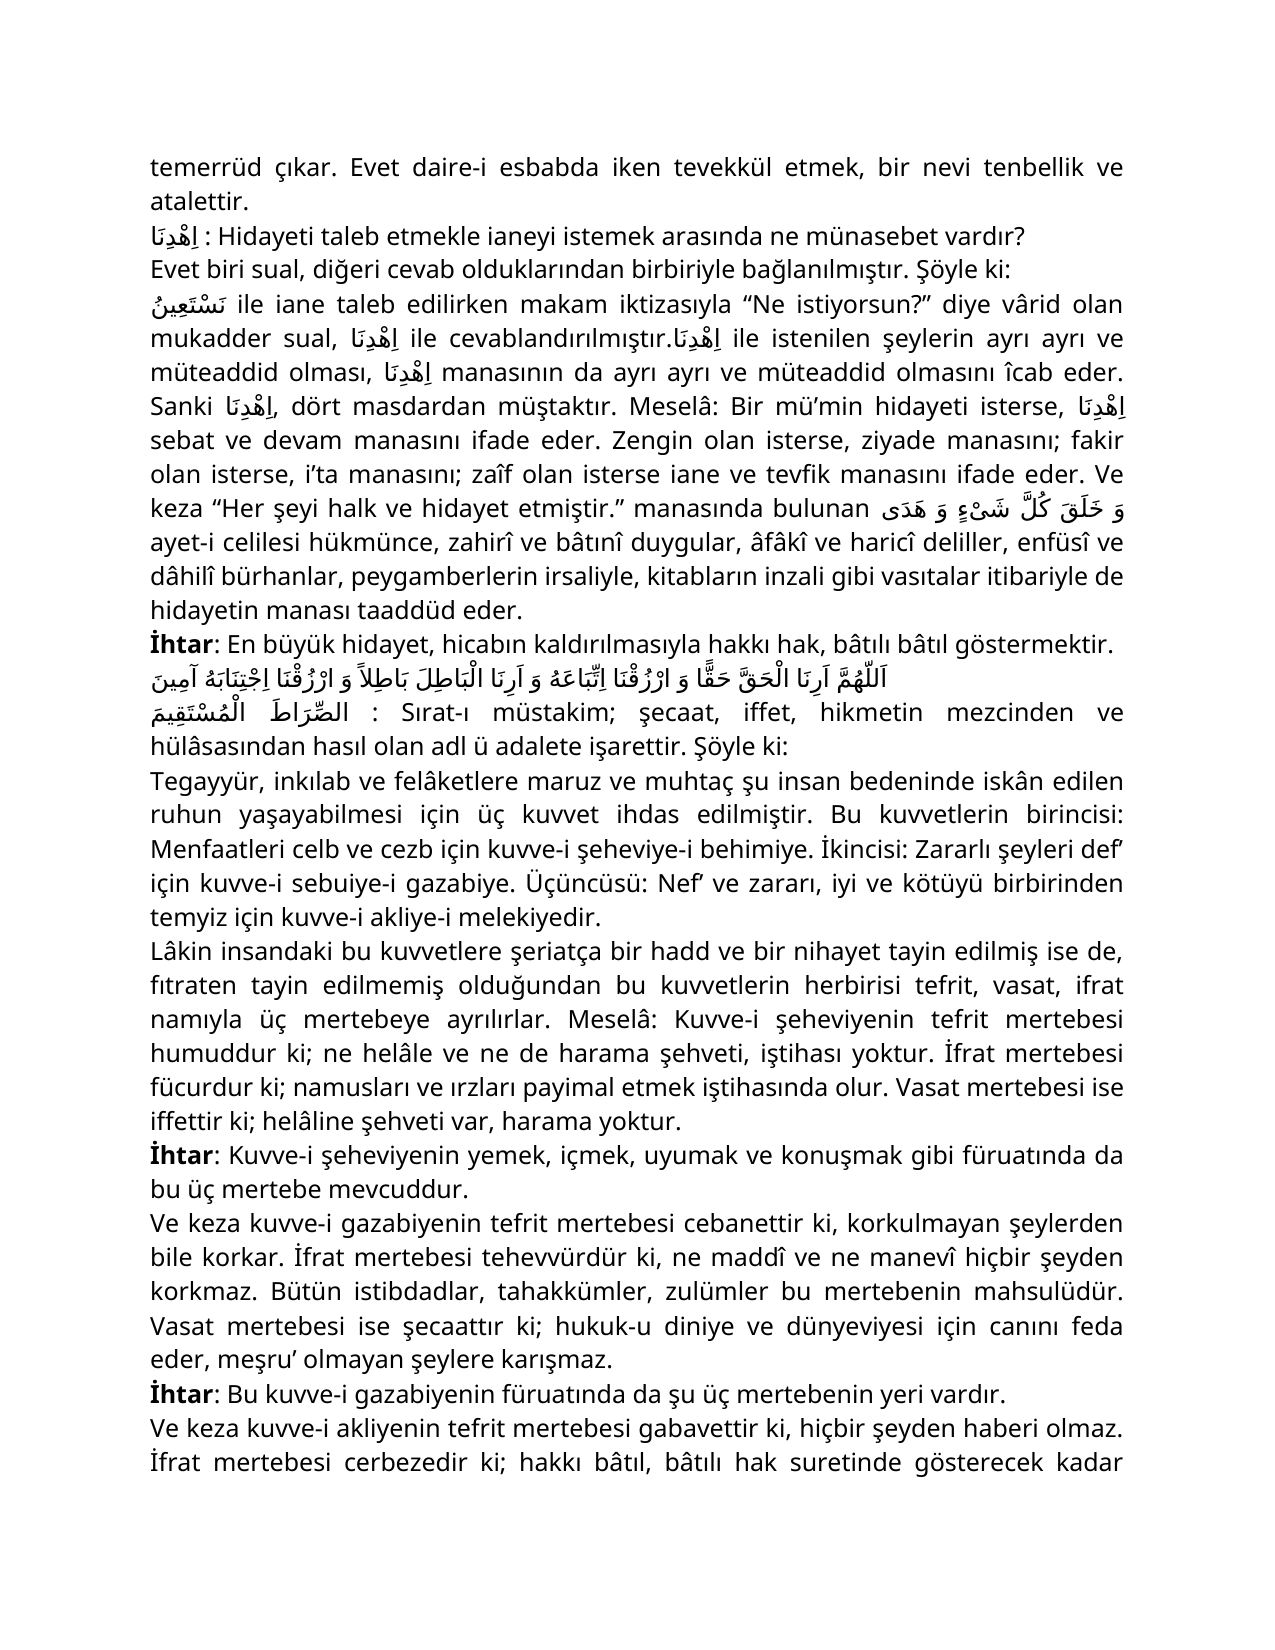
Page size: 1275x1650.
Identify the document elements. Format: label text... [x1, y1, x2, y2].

text Ve keza kuvve-i gazabiyenin tefrit mertebesi cebanettir ki, korkulmayan şeylerden bile korkar. İfrat mertebesi tehevvürdür ki, ne maddî ve ne manevî hiçbir şeyden korkmaz. Bütün istibdadlar, tahakkümler, zulümler bu mertebenin mahsulüdür. Vasat mertebesi ise şecaattır ki; hukuk-u diniye ve dünyeviyesi için canını feda eder, meşru’ olmayan şeylere karışmaz. [150, 1206, 1125, 1376]
text اَللّهُمَّ اَرِنَا الْحَقَّ حَقًّا وَ ارْزُقْنَا اِتِّبَاعَهُ وَ اَرِنَا الْبَاطِلَ بَاطِلاً وَ ارْزُقْنَا اِجْتِنَابَهُ آمِينَ [150, 661, 1125, 695]
text نَسْتَعِينُ ile iane taleb edilirken makam iktizasıyla “Ne istiyorsun?” diye vârid olan mukadder sual, اِهْدِنَا ile cevablandırılmıştır.اِهْدِنَا ile istenilen şeylerin ayrı ayrı ve müteaddid olması, اِهْدِنَا manasının da ayrı ayrı ve müteaddid olmasını îcab eder. Sanki اِهْدِنَا, dört masdardan müştaktır. Meselâ: Bir mü’min hidayeti isterse, اِهْدِنَا sebat ve devam manasını ifade eder. Zengin olan isterse, ziyade manasını; fakir olan isterse, i’ta manasını; zaîf olan isterse iane ve tevfik manasını ifade eder. Ve keza “Her şeyi halk ve hidayet etmiştir.” manasında bulunan وَ خَلَقَ كُلَّ شَىْءٍ وَ هَدَى ayet-i celilesi hükmünce, zahirî ve bâtınî duygular, âfâkî ve haricî deliller, enfüsî ve dâhilî bürhanlar, peygamberlerin irsaliyle, kitabların inzali gibi vasıtalar itibariyle de hidayetin manası taaddüd eder. [150, 286, 1125, 627]
text İhtar: Kuvve-i şeheviyenin yemek, içmek, uyumak ve konuşmak gibi füruatında da bu üç mertebe mevcuddur. [150, 1138, 1125, 1206]
text Lâkin insandaki bu kuvvetlere şeriatça bir hadd ve bir nihayet tayin edilmiş ise de, fıtraten tayin edilmemiş olduğundan bu kuvvetlerin herbirisi tefrit, vasat, ifrat namıyla üç mertebeye ayrılırlar. Meselâ: Kuvve-i şeheviyenin tefrit mertebesi humuddur ki; ne helâle ve ne de harama şehveti, iştihası yoktur. İfrat mertebesi fücurdur ki; namusları ve ırzları payimal etmek iştihasında olur. Vasat mertebesi ise iffettir ki; helâline şehveti var, harama yoktur. [150, 933, 1125, 1138]
text Evet biri sual, diğeri cevab olduklarından birbiriyle bağlanılmıştır. Şöyle ki: [150, 252, 1125, 286]
text Ve keza kuvve-i akliyenin tefrit mertebesi gabavettir ki, hiçbir şeyden haberi olmaz. İfrat mertebesi cerbezedir ki; hakkı bâtıl, bâtılı hak suretinde gösterecek kadar [150, 1410, 1125, 1478]
text İhtar: Bu kuvve-i gazabiyenin füruatında da şu üç mertebenin yeri vardır. [150, 1376, 1125, 1410]
text الصِّرَاطَ الْمُسْتَقِيمَ : Sırat-ı müstakim; şecaat, iffet, hikmetin mezcinden ve hülâsasından hasıl olan adl ü adalete işarettir. Şöyle ki: [150, 695, 1125, 763]
text İhtar: En büyük hidayet, hicabın kaldırılmasıyla hakkı hak, bâtılı bâtıl göstermektir. [150, 627, 1125, 661]
text اِهْدِنَا : Hidayeti taleb etmekle ianeyi istemek arasında ne münasebet vardır? [150, 218, 1125, 252]
text Bu iki fiili birbiriyle bağlayan münasebet, ücretle hizmet arasındaki münasebettir. Zira ibadet, abdin Allah’a karşı bir hizmetidir. İane de, o hizmete karşı bir ücret gibidir. Veya mukaddeme ile maksud arasındaki alâkadır. Çünki iane ve tevfik, ibadete mukaddemedir. اِيَّاكَ kelimesinin takdiminden doğan hasr, abdin Cenab-ı Hakk’a karşı yaptığı ibadet ve hizmetle, vesait ve esbaba olan tezellülden kurtuluşuna işarettir. Lâkin esbabı tamamen ihmal ve terketmek iyi değildir. Çünki o zaman, Cenab-ı Hakk’ın hikmet ve meşietiyle kâinatta vaz’edilen nizama karşı bir temerrüd çıkar. Evet daire-i esbabda iken tevekkül etmek, bir nevi tenbellik ve atalettir. [150, 150, 1125, 218]
text Tegayyür, inkılab ve felâketlere maruz ve muhtaç şu insan bedeninde iskân edilen ruhun yaşayabilmesi için üç kuvvet ihdas edilmiştir. Bu kuvvetlerin birincisi: Menfaatleri celb ve cezb için kuvve-i şeheviye-i behimiye. İkincisi: Zararlı şeyleri def’ için kuvve-i sebuiye-i gazabiye. Üçüncüsü: Nef’ ve zararı, iyi ve kötüyü birbirinden temyiz için kuvve-i akliye-i melekiyedir. [150, 763, 1125, 933]
